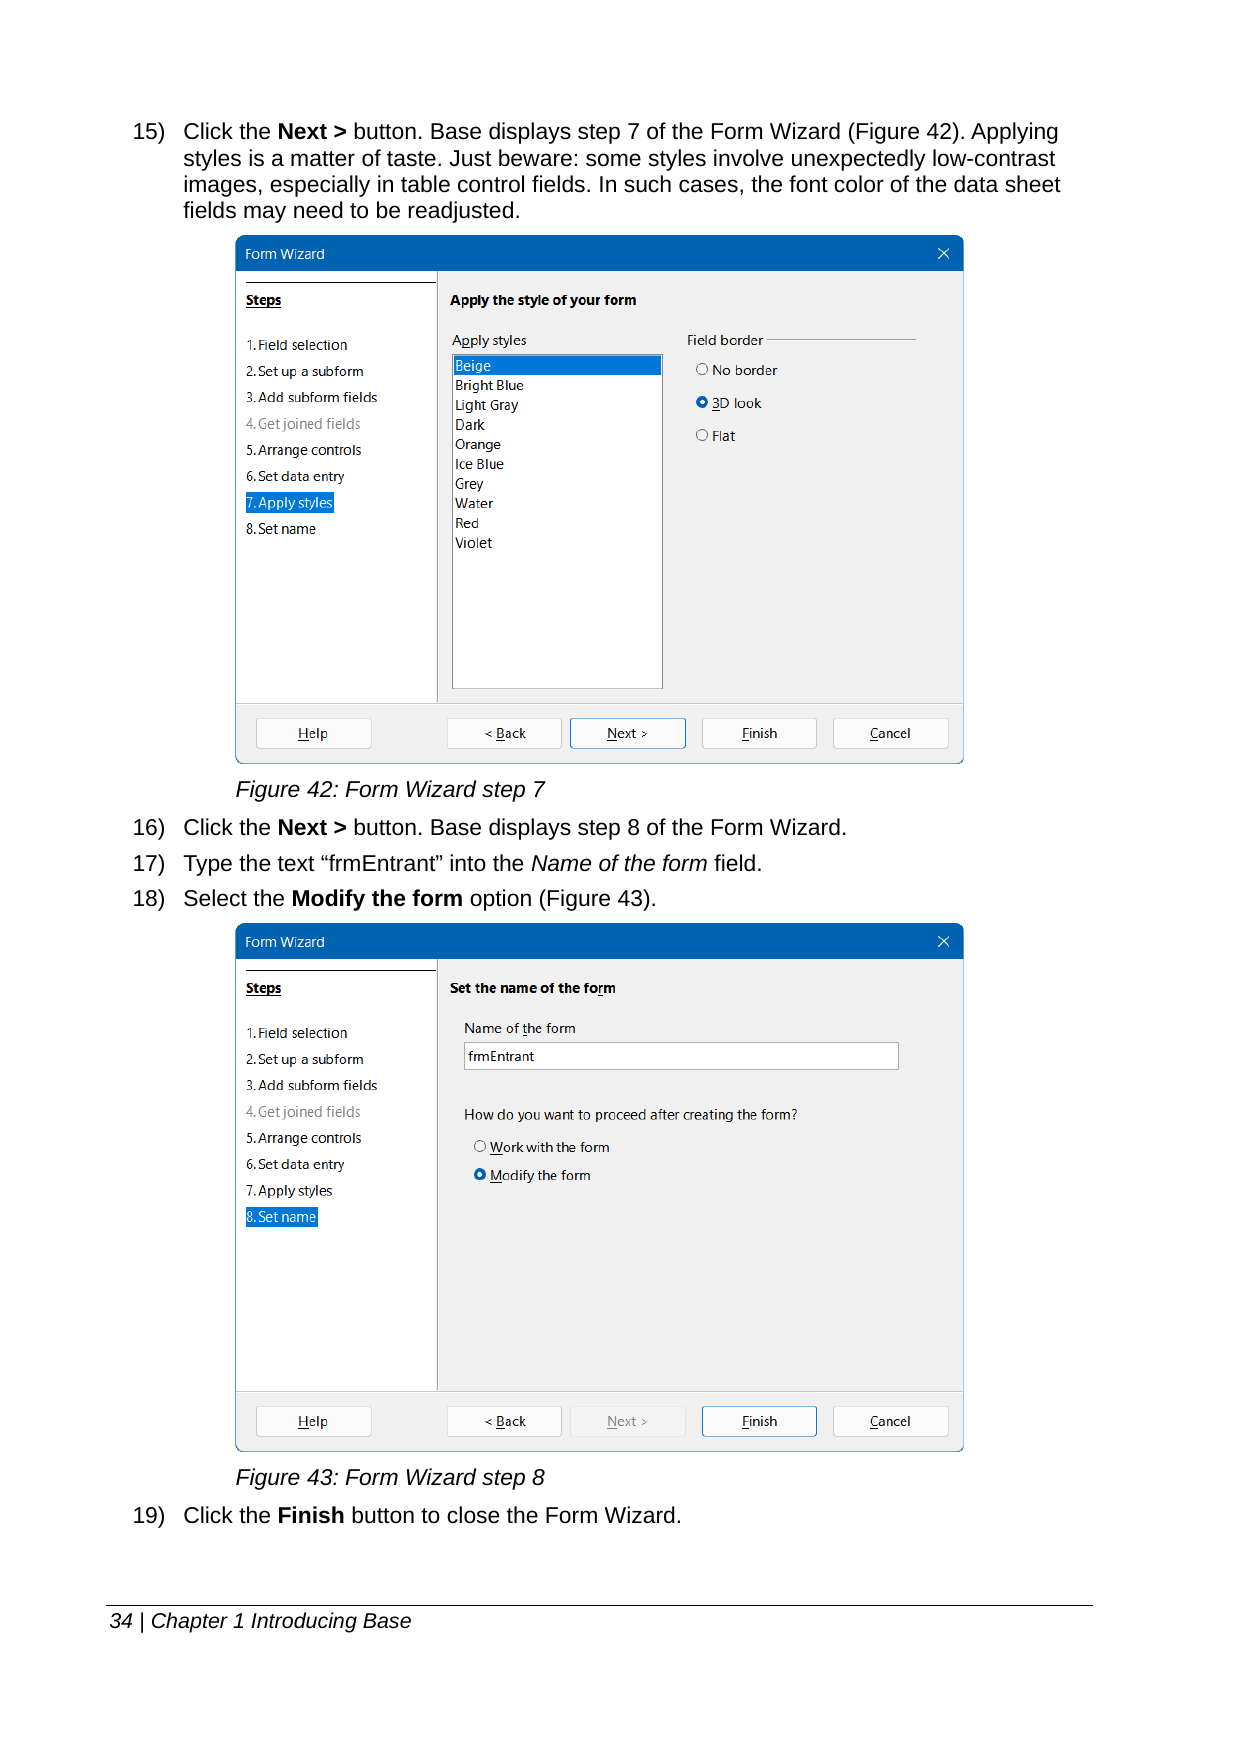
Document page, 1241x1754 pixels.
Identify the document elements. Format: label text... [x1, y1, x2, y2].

list Select the Modify the form option (Figure 43). [165, 885, 1093, 911]
picture [235, 923, 964, 1452]
picture [235, 235, 964, 764]
list Type the text “frmEntrant” into the Name of the form field. [165, 849, 1093, 876]
text Figure 43: Form Wizard step 8 [235, 1464, 963, 1490]
text Figure 42: Form Wizard step 7 [235, 776, 963, 802]
list Click the Next > button. Base displays step 8 of the Form Wizard. [165, 814, 1093, 841]
list Click the Finish button to close the Form Wizard. [165, 1502, 1093, 1528]
list Click the Next > button. Base displays step 7 of the Form Wizard (Figure 42). Applying styles is a matter of taste. Just beware: some styles involve unexpectedly low-contrast images, especially in table control fields. In such cases, the font color of the data sheet fields may need to be readjusted. [165, 118, 1093, 223]
